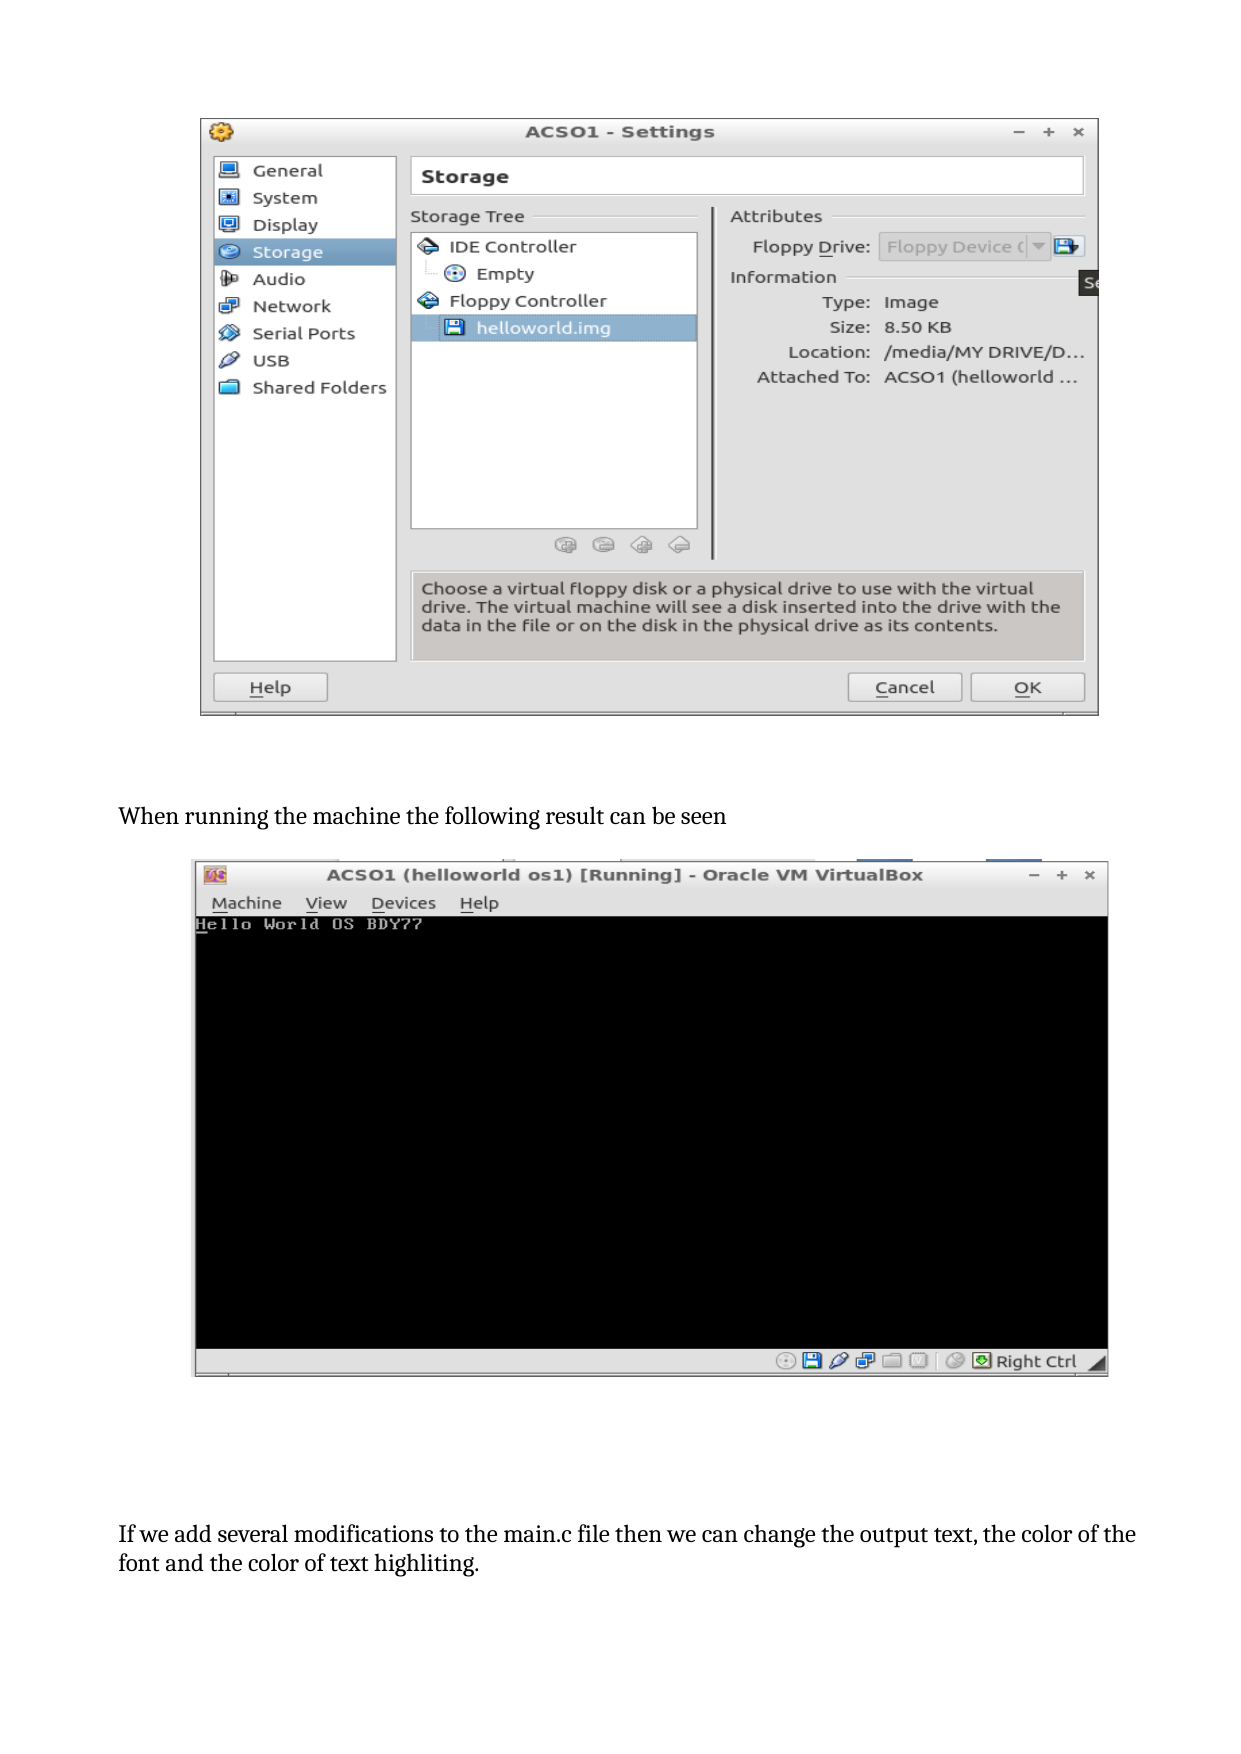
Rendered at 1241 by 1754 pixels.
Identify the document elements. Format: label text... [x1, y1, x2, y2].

text If we add several modifications to the main.c file then we can change the output text, the color of the font and the color of text highliting. [118, 1520, 1181, 1578]
text When running the machine the following result can be seen [118, 802, 1181, 831]
picture [190, 859, 1109, 1377]
picture [200, 118, 1099, 716]
